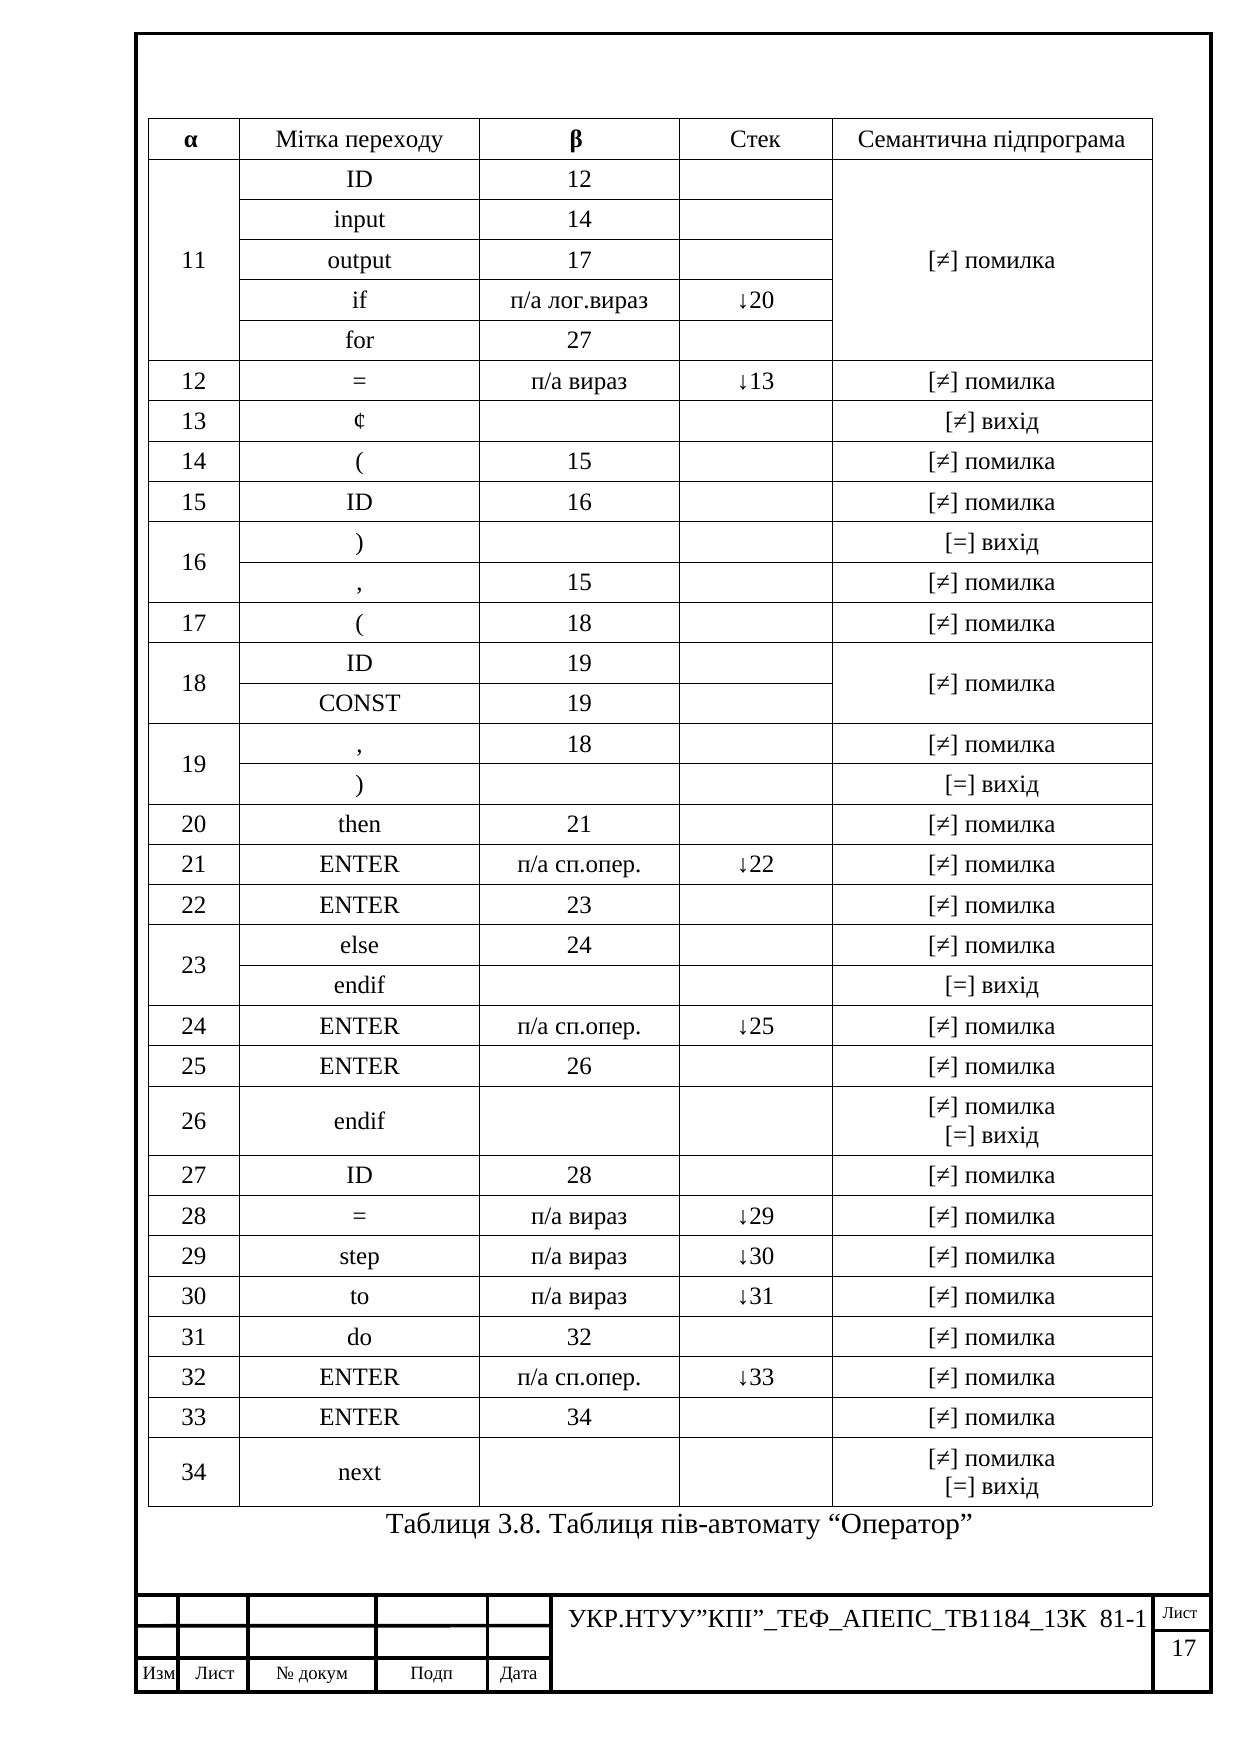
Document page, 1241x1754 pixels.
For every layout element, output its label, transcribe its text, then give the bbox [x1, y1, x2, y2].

table_cell ↓20 [680, 280, 832, 320]
table_cell ID [240, 160, 479, 199]
table_cell 19 [480, 684, 679, 723]
table_cell 22 [149, 885, 239, 924]
table_cell [≠] вихід [833, 401, 1152, 441]
table_cell 12 [480, 160, 679, 199]
table_cell [680, 925, 832, 965]
table_cell [≠] помилка [833, 805, 1152, 844]
table_cell endif [240, 1087, 479, 1155]
table_cell 18 [480, 724, 679, 763]
table_cell [680, 724, 832, 763]
table_cell 21 [480, 805, 679, 844]
table_cell [680, 240, 832, 279]
table_header Стек [680, 119, 832, 158]
table_cell 19 [480, 643, 679, 682]
text Таблиця 3.8. Таблиця пів-автомату “Оператор” [207, 1507, 1152, 1539]
table_cell 26 [480, 1046, 679, 1086]
table_cell [680, 442, 832, 481]
table_cell 16 [149, 522, 239, 602]
table_header Мітка переходу [240, 119, 479, 158]
table_cell 32 [149, 1357, 239, 1397]
table_cell 28 [149, 1196, 239, 1235]
table_cell , [240, 563, 479, 602]
table_cell [≠] помилка [833, 160, 1152, 360]
table_cell ↓13 [680, 361, 832, 400]
table_cell ↓22 [680, 845, 832, 884]
table_cell 21 [149, 845, 239, 884]
table_cell [≠] помилка [833, 1156, 1152, 1195]
table_cell [≠] помилка [833, 1006, 1152, 1045]
table_cell ENTER [240, 845, 479, 884]
table_cell [680, 482, 832, 521]
table_cell [680, 563, 832, 602]
table_cell ID [240, 482, 479, 521]
table_cell [680, 1317, 832, 1356]
table_cell [680, 200, 832, 239]
table_cell [=] вихід [833, 966, 1152, 1005]
table_cell [≠] помилка [833, 563, 1152, 602]
table_cell ↓33 [680, 1357, 832, 1397]
table_cell then [240, 805, 479, 844]
table_cell 26 [149, 1087, 239, 1155]
table_cell [480, 522, 679, 562]
table_cell , [240, 724, 479, 763]
table_cell [680, 160, 832, 199]
table_cell 27 [480, 321, 679, 360]
table_cell ↓29 [680, 1196, 832, 1235]
table_cell CONST [240, 684, 479, 723]
table_cell [680, 321, 832, 360]
table_cell [≠] помилка [833, 1357, 1152, 1397]
table_cell do [240, 1317, 479, 1356]
table_cell 14 [149, 442, 239, 481]
table_cell 32 [480, 1317, 679, 1356]
table_cell [480, 401, 679, 441]
table_cell 18 [149, 643, 239, 723]
table_cell п/а вираз [480, 1196, 679, 1235]
table_cell [680, 966, 832, 1005]
table_cell 19 [149, 724, 239, 803]
table_cell 11 [149, 160, 239, 360]
table_cell ID [240, 643, 479, 682]
table_cell ↓30 [680, 1236, 832, 1276]
table_cell ( [240, 442, 479, 481]
table_cell 34 [480, 1398, 679, 1437]
table_cell [≠] помилка [833, 1317, 1152, 1356]
table_header Семантична підпрограма [833, 119, 1152, 158]
table_cell 23 [149, 925, 239, 1005]
table_cell ( [240, 603, 479, 642]
table_cell [≠] помилка [833, 1046, 1152, 1086]
table_cell ENTER [240, 885, 479, 924]
table_cell [≠] помилка [=] вихід [833, 1438, 1152, 1506]
table_cell [≠] помилка [=] вихід [833, 1087, 1152, 1155]
table_cell [480, 1087, 679, 1155]
table_cell [680, 684, 832, 723]
table_cell next [240, 1438, 479, 1506]
table_header β [480, 119, 679, 158]
table_cell [680, 603, 832, 642]
table_cell п/а вираз [480, 1236, 679, 1276]
table_cell endif [240, 966, 479, 1005]
table_cell [680, 1156, 832, 1195]
table_cell else [240, 925, 479, 965]
table_cell [≠] помилка [833, 1398, 1152, 1437]
table_cell [680, 522, 832, 562]
table_cell [680, 764, 832, 803]
table_cell [≠] помилка [833, 1236, 1152, 1276]
table_cell [≠] помилка [833, 442, 1152, 481]
table_cell 24 [149, 1006, 239, 1045]
table_cell step [240, 1236, 479, 1276]
table_cell 30 [149, 1277, 239, 1316]
table_cell 28 [480, 1156, 679, 1195]
table_cell п/а сп.опер. [480, 1006, 679, 1045]
table_cell [680, 805, 832, 844]
table_cell if [240, 280, 479, 320]
table_cell 12 [149, 361, 239, 400]
table_cell ENTER [240, 1357, 479, 1397]
table_cell 24 [480, 925, 679, 965]
table_cell [680, 1087, 832, 1155]
table_cell [≠] помилка [833, 482, 1152, 521]
table_cell 15 [480, 442, 679, 481]
table_cell 25 [149, 1046, 239, 1086]
table_cell [≠] помилка [833, 845, 1152, 884]
table_cell п/а сп.опер. [480, 845, 679, 884]
table_cell 13 [149, 401, 239, 441]
table_cell [=] вихід [833, 522, 1152, 562]
table_cell [680, 885, 832, 924]
table_cell п/а вираз [480, 361, 679, 400]
table_cell 23 [480, 885, 679, 924]
table_cell [≠] помилка [833, 925, 1152, 965]
table_cell = [240, 361, 479, 400]
table_cell 20 [149, 805, 239, 844]
table_cell [680, 1046, 832, 1086]
table_cell [680, 643, 832, 682]
table_cell ENTER [240, 1006, 479, 1045]
table_cell [≠] помилка [833, 724, 1152, 763]
table_cell 34 [149, 1438, 239, 1506]
table_cell = [240, 1196, 479, 1235]
table_cell [680, 401, 832, 441]
table_cell ENTER [240, 1398, 479, 1437]
table_cell ID [240, 1156, 479, 1195]
table_cell п/а сп.опер. [480, 1357, 679, 1397]
table_cell [≠] помилка [833, 603, 1152, 642]
table_header α [149, 119, 239, 158]
table_cell ¢ [240, 401, 479, 441]
table_cell ) [240, 522, 479, 562]
table_cell [≠] помилка [833, 643, 1152, 723]
table_cell [≠] помилка [833, 361, 1152, 400]
table_cell 31 [149, 1317, 239, 1356]
table_cell ↓25 [680, 1006, 832, 1045]
table_cell [≠] помилка [833, 1196, 1152, 1235]
table_cell input [240, 200, 479, 239]
table_cell 18 [480, 603, 679, 642]
table_cell to [240, 1277, 479, 1316]
table_cell [480, 966, 679, 1005]
table_cell [680, 1398, 832, 1437]
table_cell п/а вираз [480, 1277, 679, 1316]
table_cell 16 [480, 482, 679, 521]
table_cell 14 [480, 200, 679, 239]
table_cell [=] вихід [833, 764, 1152, 803]
table_cell 17 [149, 603, 239, 642]
table_cell 17 [480, 240, 679, 279]
table_cell п/а лог.вираз [480, 280, 679, 320]
table_cell 15 [480, 563, 679, 602]
table_cell [≠] помилка [833, 885, 1152, 924]
table_cell ) [240, 764, 479, 803]
table_cell [≠] помилка [833, 1277, 1152, 1316]
table_cell [680, 1438, 832, 1506]
table_cell [480, 764, 679, 803]
table_cell ↓31 [680, 1277, 832, 1316]
table_cell 33 [149, 1398, 239, 1437]
table_cell for [240, 321, 479, 360]
table_cell 27 [149, 1156, 239, 1195]
table_cell [480, 1438, 679, 1506]
table_cell output [240, 240, 479, 279]
table_cell 29 [149, 1236, 239, 1276]
table_cell 15 [149, 482, 239, 521]
table_cell ENTER [240, 1046, 479, 1086]
